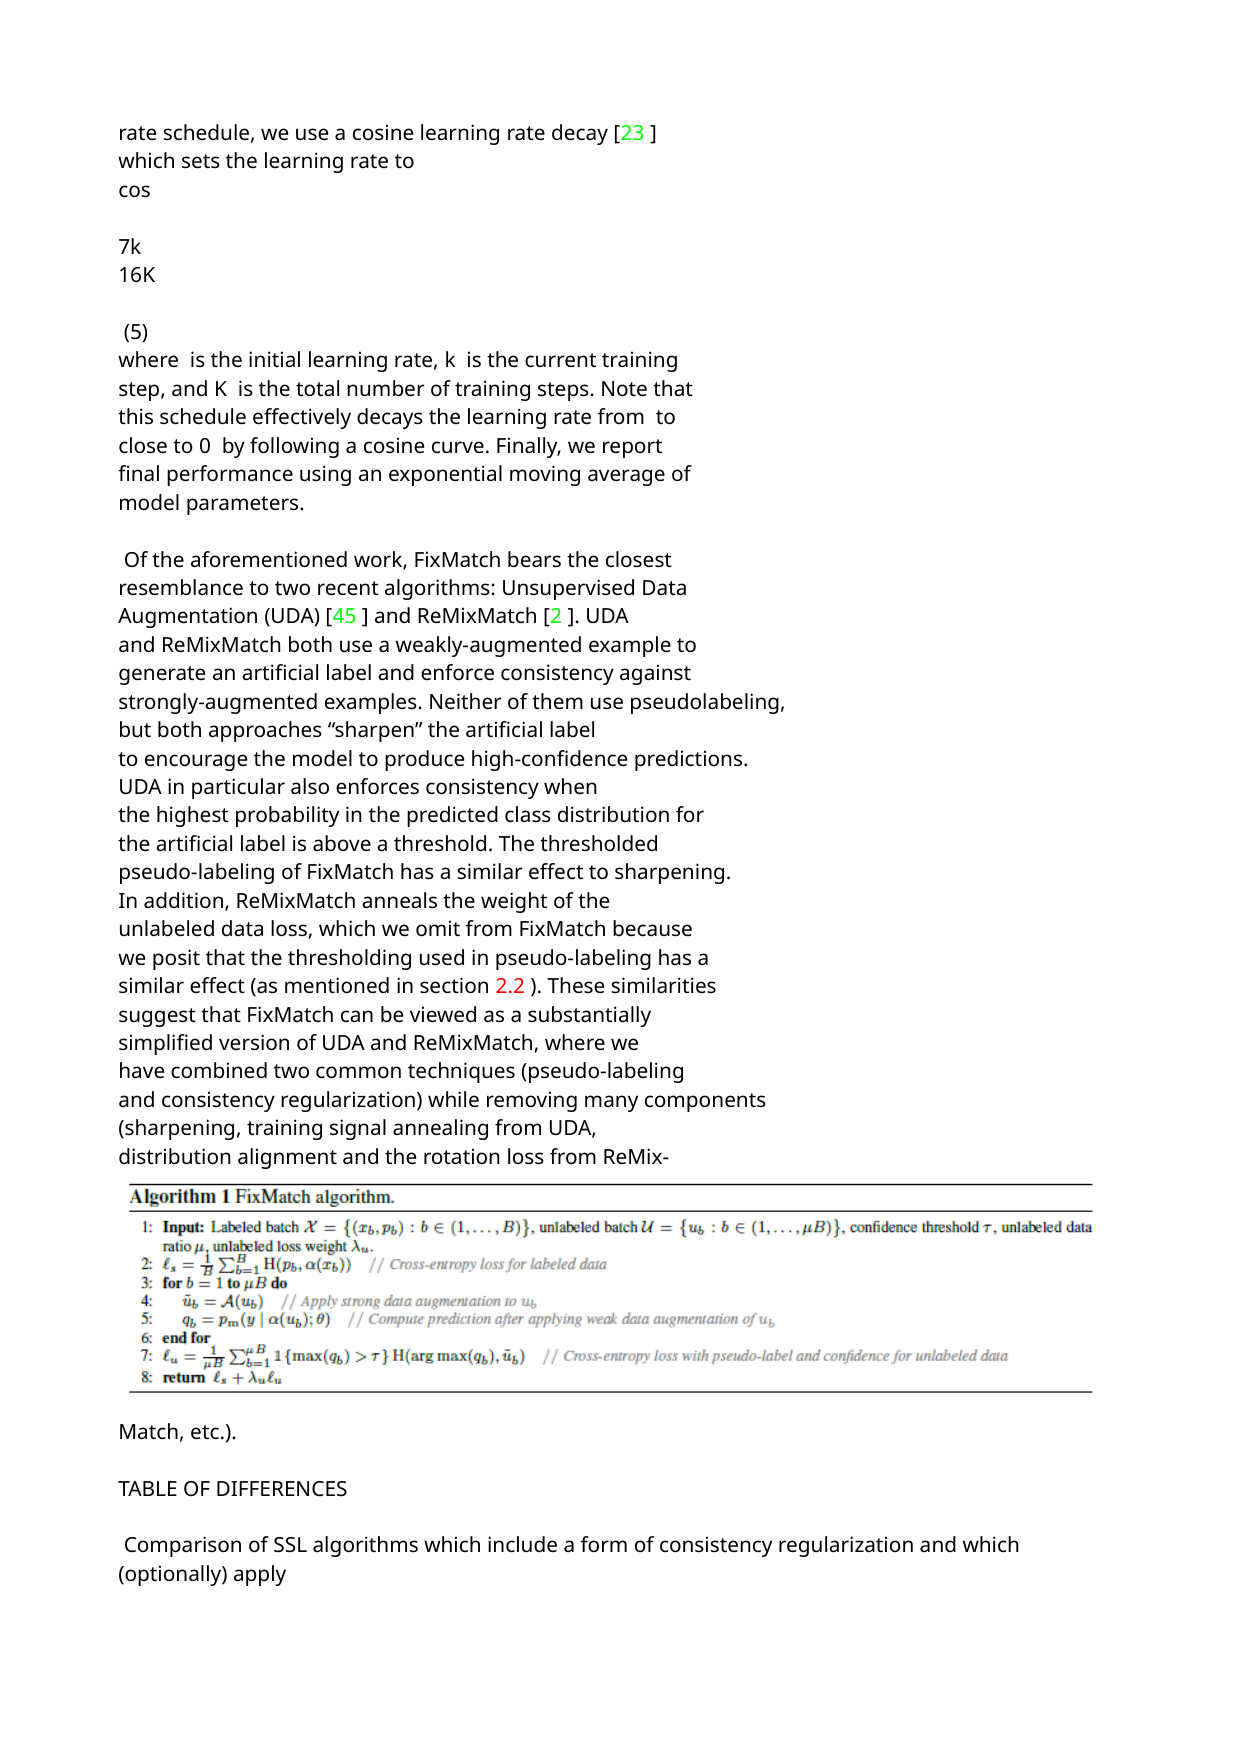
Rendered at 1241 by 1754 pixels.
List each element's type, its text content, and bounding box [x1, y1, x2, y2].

text In addition, ReMixMatch anneals the weight of the [118, 886, 1122, 914]
text have combined two common techniques (pseudo-labeling [118, 1057, 1122, 1085]
text this schedule effectively decays the learning rate from to [118, 402, 1122, 431]
text 16K [118, 260, 1122, 289]
text simplified version of UDA and ReMixMatch, where we [118, 1028, 1122, 1057]
text Augmentation (UDA) [45 ] and ReMixMatch [2 ]. UDA [118, 602, 1122, 630]
text Match, etc.). [118, 1417, 1122, 1445]
text the artificial label is above a threshold. The thresholded [118, 829, 1122, 857]
text similar effect (as mentioned in section 2.2 ). These similarities [118, 971, 1122, 1000]
text to encourage the model to produce high-confidence predictions. [118, 744, 1122, 772]
text generate an artificial label and enforce consistency against [118, 658, 1122, 687]
picture [118, 1170, 1123, 1417]
text the highest probability in the predicted class distribution for [118, 801, 1122, 829]
text and consistency regularization) while removing many components [118, 1085, 1122, 1113]
text (5) [118, 317, 1122, 346]
text UDA in particular also enforces consistency when [118, 772, 1122, 801]
text rate schedule, we use a cosine learning rate decay [23 ] [118, 118, 1122, 147]
text (sharpening, training signal annealing from UDA, [118, 1113, 1122, 1142]
text and ReMixMatch both use a weakly-augmented example to [118, 630, 1122, 658]
text Of the aforementioned work, FixMatch bears the closest [118, 545, 1122, 573]
text where is the initial learning rate, k is the current training [118, 346, 1122, 374]
text Comparison of SSL algorithms which include a form of consistency regularization and which (optionally) apply [118, 1531, 1122, 1587]
text step, and K is the total number of training steps. Note that [118, 374, 1122, 402]
text which sets the learning rate to [118, 147, 1122, 175]
text close to 0 by following a cosine curve. Finally, we report [118, 431, 1122, 459]
text we posit that the thresholding used in pseudo-labeling has a [118, 943, 1122, 971]
text TABLE OF DIFFERENCES [118, 1474, 1122, 1502]
text unlabeled data loss, which we omit from FixMatch because [118, 914, 1122, 943]
text cos [118, 175, 1122, 203]
text 7k [118, 232, 1122, 260]
text pseudo-labeling of FixMatch has a similar effect to sharpening. [118, 857, 1122, 886]
text final performance using an exponential moving average of [118, 459, 1122, 488]
text suggest that FixMatch can be viewed as a substantially [118, 1000, 1122, 1028]
text but both approaches “sharpen” the artificial label [118, 715, 1122, 744]
text resemblance to two recent algorithms: Unsupervised Data [118, 573, 1122, 602]
text distribution alignment and the rotation loss from ReMix- [118, 1142, 1122, 1170]
text strongly-augmented examples. Neither of them use pseudolabeling, [118, 687, 1122, 715]
text model parameters. [118, 488, 1122, 516]
